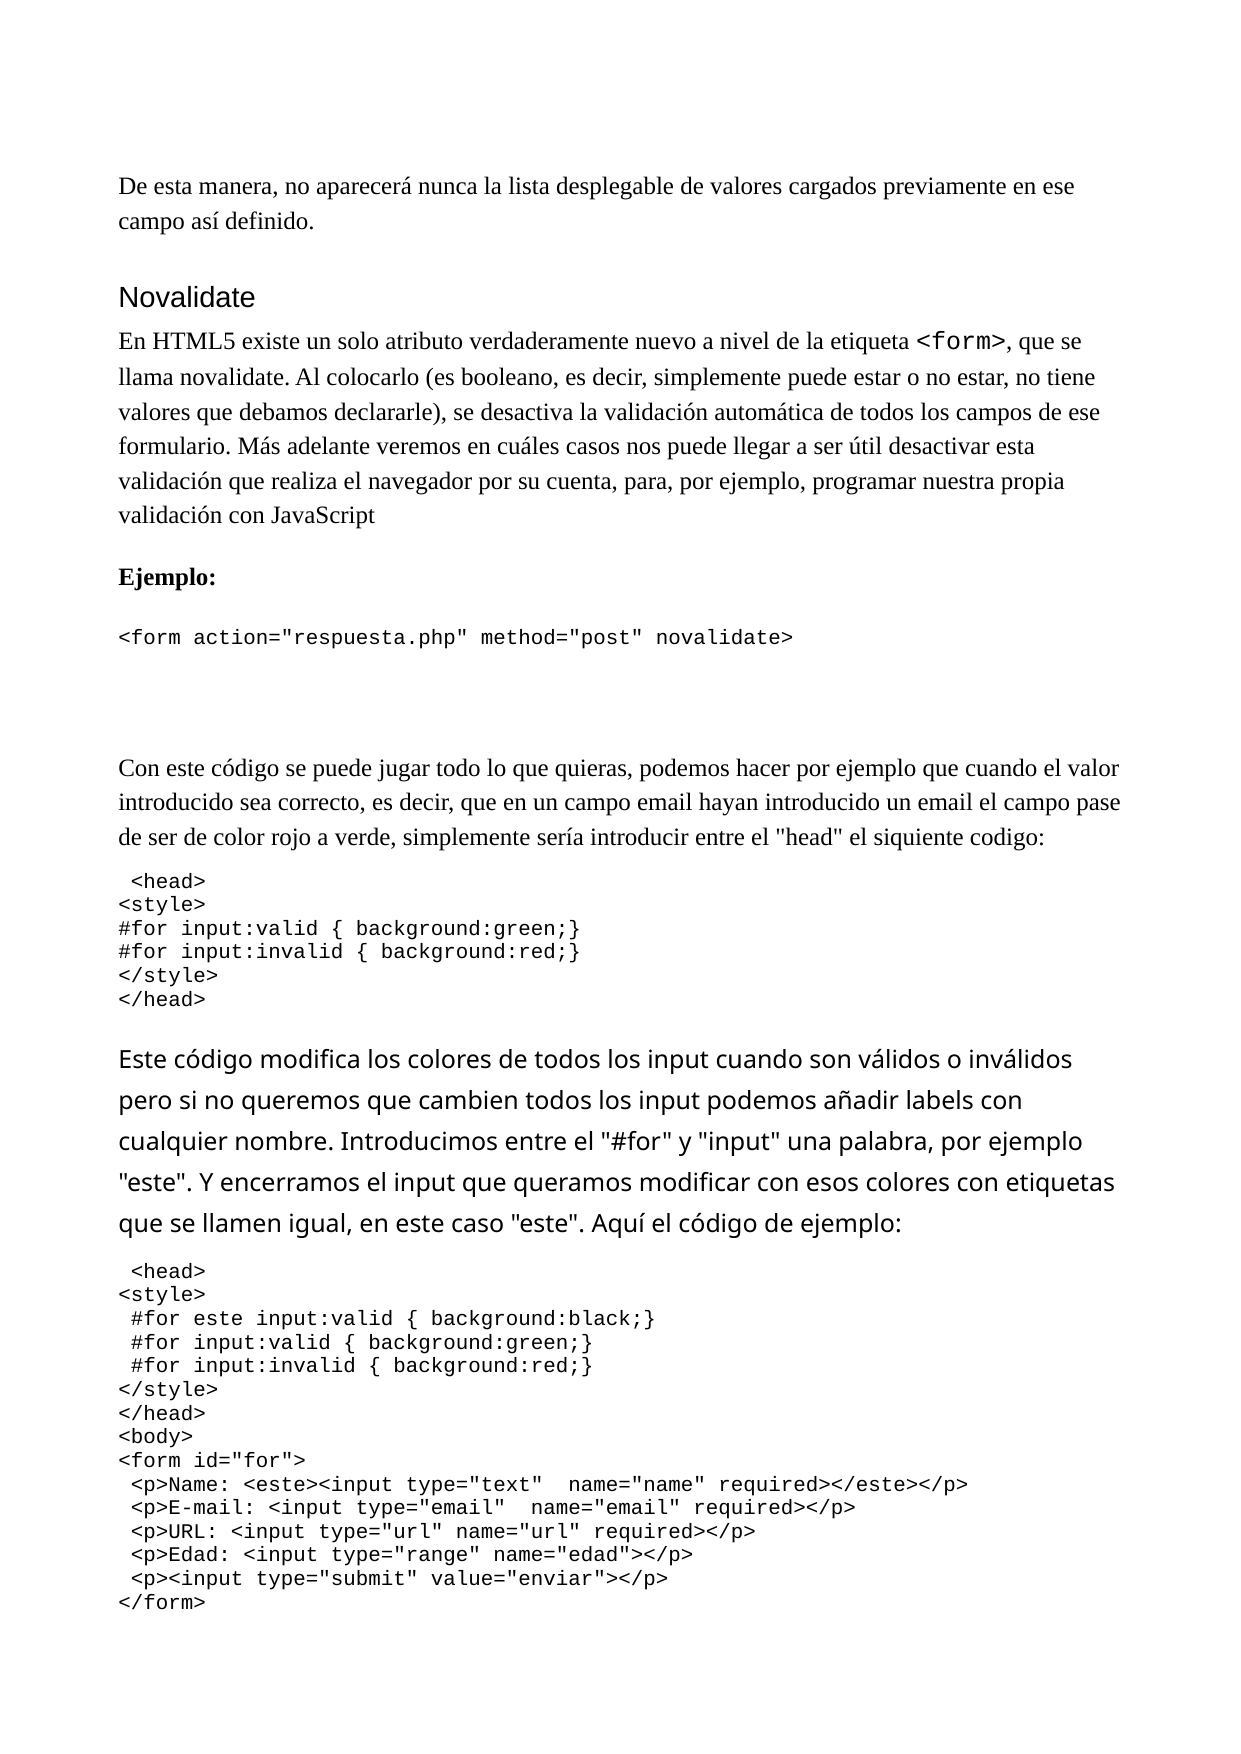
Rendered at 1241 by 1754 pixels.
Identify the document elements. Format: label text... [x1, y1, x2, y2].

text <p>E-mail: <input type="email" name="email" required></p> [118, 1497, 1122, 1521]
subtitle Ejemplo: [118, 562, 1122, 591]
text De esta manera, no aparecerá nunca la lista desplegable de valores cargados previamente en ese campo así definido. [118, 171, 1122, 234]
text <form action="respuesta.php" method="post" novalidate> [118, 627, 1122, 650]
text </form> [118, 1592, 1122, 1615]
text <form id="for"> [118, 1450, 1122, 1473]
text <p>URL: <input type="url" name="url" required></p> [118, 1521, 1122, 1544]
text <p><input type="submit" value="enviar"></p> [118, 1568, 1122, 1592]
text <head> [118, 1261, 1122, 1284]
text </head> [118, 1403, 1122, 1426]
text <p>Edad: <input type="range" name="edad"></p> [118, 1544, 1122, 1568]
text <p>Name: <este><input type="text" name="name" required></este></p> [118, 1473, 1122, 1497]
text #for input:invalid { background:red;} [118, 942, 1122, 965]
text <head> [118, 871, 1122, 894]
text </style> [118, 965, 1122, 989]
text Con este código se puede jugar todo lo que quieras, podemos hacer por ejemplo que cuando el valor introducido sea correcto, es decir, que en un campo email hayan introducido un email el campo pase de ser de color rojo a verde, simplemente sería introducir entre el "head" el siquiente codigo: [118, 753, 1122, 850]
subtitle Novalidate [118, 280, 1122, 313]
text <body> [118, 1426, 1122, 1450]
text <style> [118, 894, 1122, 918]
text </head> [118, 989, 1122, 1012]
text En HTML5 existe un solo atributo verdaderamente nuevo a nivel de la etiqueta <form>, que se llama novalidate. Al colocarlo (es booleano, es decir, simplemente puede estar o no estar, no tiene valores que debamos declararle), se desactiva la validación automática de todos los campos de ese formulario. Más adelante veremos en cuáles casos nos puede llegar a ser útil desactivar esta validación que realiza el navegador por su cuenta, para, por ejemplo, programar nuestra propia validación con JavaScript [118, 326, 1122, 529]
text </style> [118, 1379, 1122, 1403]
text <style> [118, 1284, 1122, 1308]
text Este código modifica los colores de todos los input cuando son válidos o inválidos pero si no queremos que cambien todos los input podemos añadir labels con cualquier nombre. Introducimos entre el "#for" y "input" una palabra, por ejemplo "este". Y encerramos el input que queramos modificar con esos colores con etiquetas que se llamen igual, en este caso "este". Aquí el código de ejemplo: [118, 1042, 1122, 1239]
text #for input:invalid { background:red;} [118, 1355, 1122, 1379]
text #for input:valid { background:green;} [118, 1332, 1122, 1355]
text #for este input:valid { background:black;} [118, 1308, 1122, 1332]
text #for input:valid { background:green;} [118, 918, 1122, 942]
